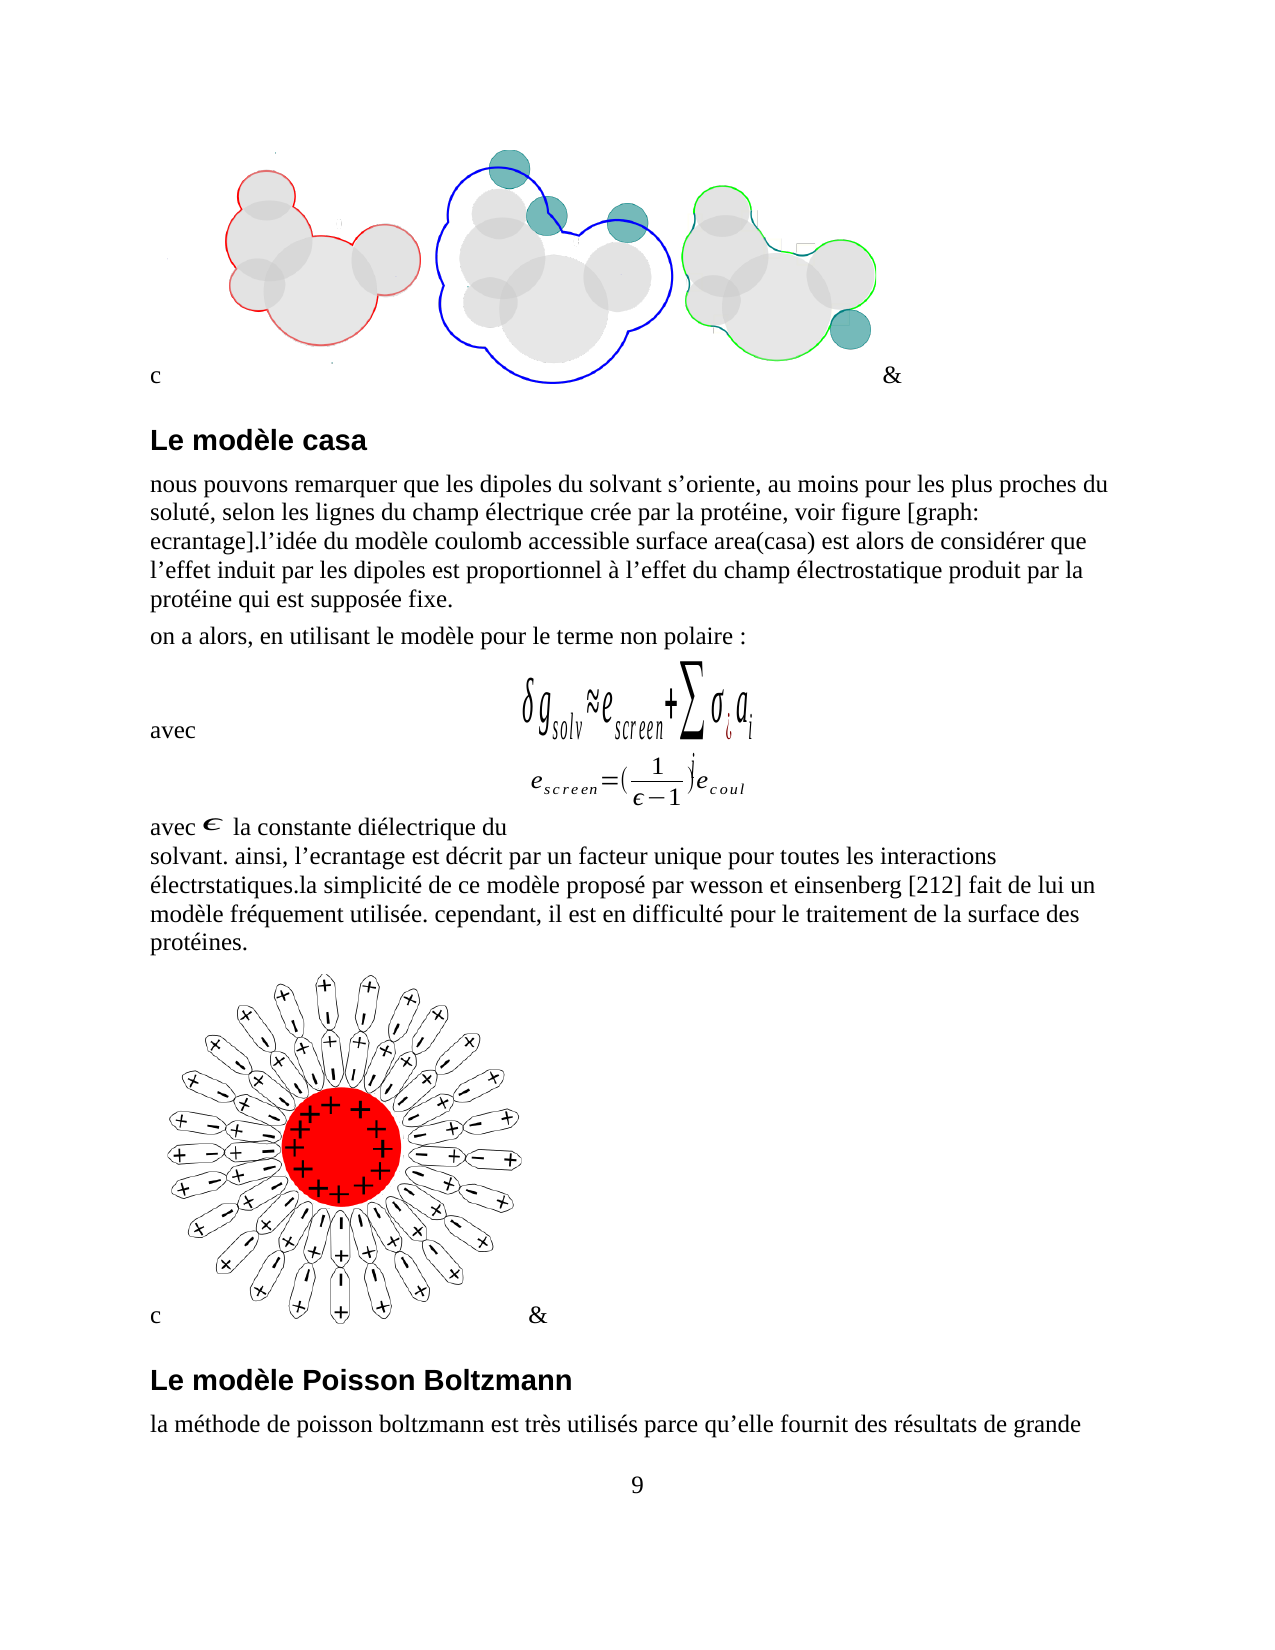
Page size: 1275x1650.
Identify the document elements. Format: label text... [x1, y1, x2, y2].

picture [167, 974, 522, 1324]
text la méthode de poisson boltzmann est très utilisés parce qu’elle fournit des résultats de grande [150, 1409, 1125, 1438]
subtitle Le modèle Poisson Boltzmann [150, 1363, 1125, 1396]
text c & [150, 974, 1125, 1329]
text avec [150, 715, 1125, 743]
picture [167, 150, 877, 384]
text on a alors, en utilisant le modèle pour le terme non polaire : [150, 621, 1125, 650]
subtitle Le modèle casa [150, 423, 1125, 456]
text nous pouvons remarquer que les dipoles du solvant s’oriente, au moins pour les plus proches du soluté, selon les lignes du champ électrique crée par la protéine, voir figure [graph: ecrantage].l’idée du modèle coulomb accessible surface area(casa) est alors de considérer que l’effet induit par les dipoles est proportionnel à l’effet du champ électrostatique produit par la protéine qui est supposée fixe. [150, 469, 1125, 612]
text avec la constante diélectrique du solvant. ainsi, l’ecrantage est décrit par un facteur unique pour toutes les interactions électrstatiques.la simplicité de ce modèle proposé par wesson et einsenberg [212] fait de lui un modèle fréquement utilisée. cependant, il est en difficulté pour le traitement de la surface des protéines. [150, 808, 1125, 956]
text c & [150, 150, 1125, 389]
